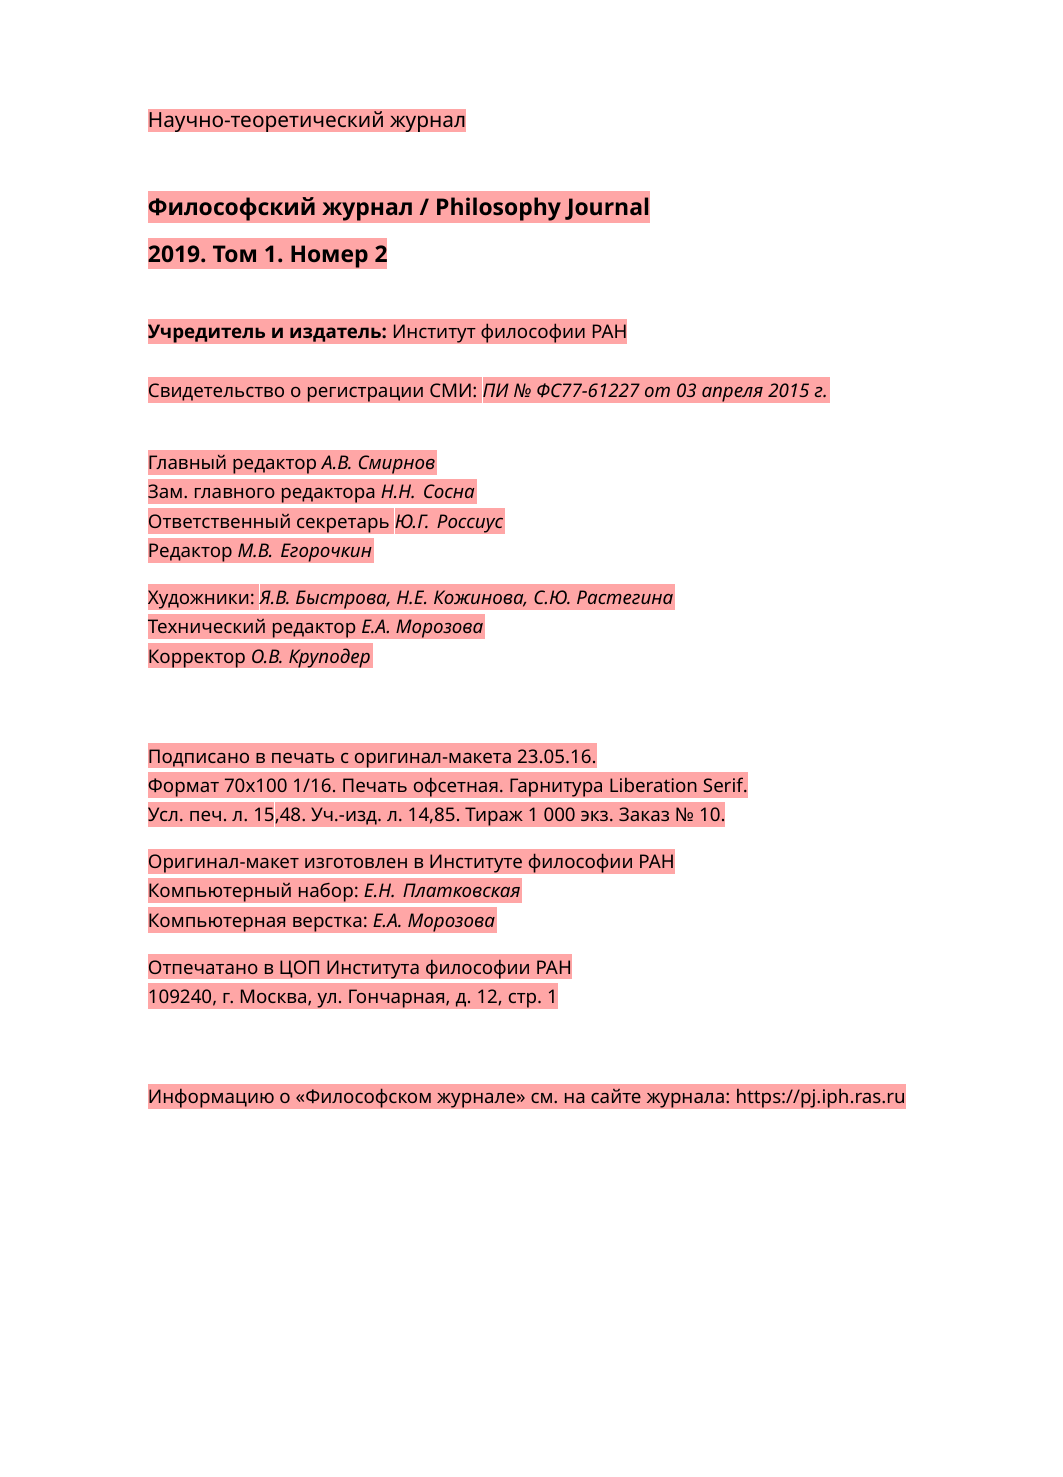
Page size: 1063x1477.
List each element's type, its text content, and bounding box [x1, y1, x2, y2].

text Главный редактор А.В. Смирнов [148, 449, 915, 475]
text Оригинал-макет изготовлен в Институте философии РАН Компьютерный набор: Е.Н. Платковская [148, 848, 915, 903]
text Компьютерная верстка: Е.А. Морозова [148, 907, 915, 933]
text Технический редактор Е.А. Морозова [148, 614, 915, 639]
text Философский журнал / Philosophy Journal 2019. Том 1. Номер 2 [148, 191, 915, 269]
text Отпечатано в ЦОП Института философии РАН 109240, г. Москва, ул. Гончарная, д. 12, стр. 1 [148, 954, 915, 1009]
text Учредитель и издатель: Институт философии РАН [148, 321, 915, 343]
text Художники: Я.В. Быстрова, Н.Е. Кожинова, С.Ю. Растегина [148, 584, 915, 610]
text Информацию о «Философском журнале» см. на сайте журнала: https://pj.iph.ras.ru [148, 1083, 915, 1109]
text Научно-теоретический журнал [148, 109, 915, 132]
text Зам. главного редактора Н.Н. Сосна Ответственный секретарь Ю.Г. Россиус Редактор М.В. Егорочкин [148, 479, 915, 563]
text Корректор О.В. Круподер [148, 643, 915, 668]
text Подписано в печать с оригинал-макета 23.05.16. Формат 70х100 1/16. Печать офсетная. Гарнитура Liberation Serif. Усл. печ. л. 15,48. Уч.-изд. л. 14,85. Тираж 1 000 экз. Заказ № 10. [148, 743, 915, 827]
text Свидетельство о регистрации СМИ: ПИ № ФС77-61227 от 03 апреля 2015 г. [148, 379, 915, 402]
